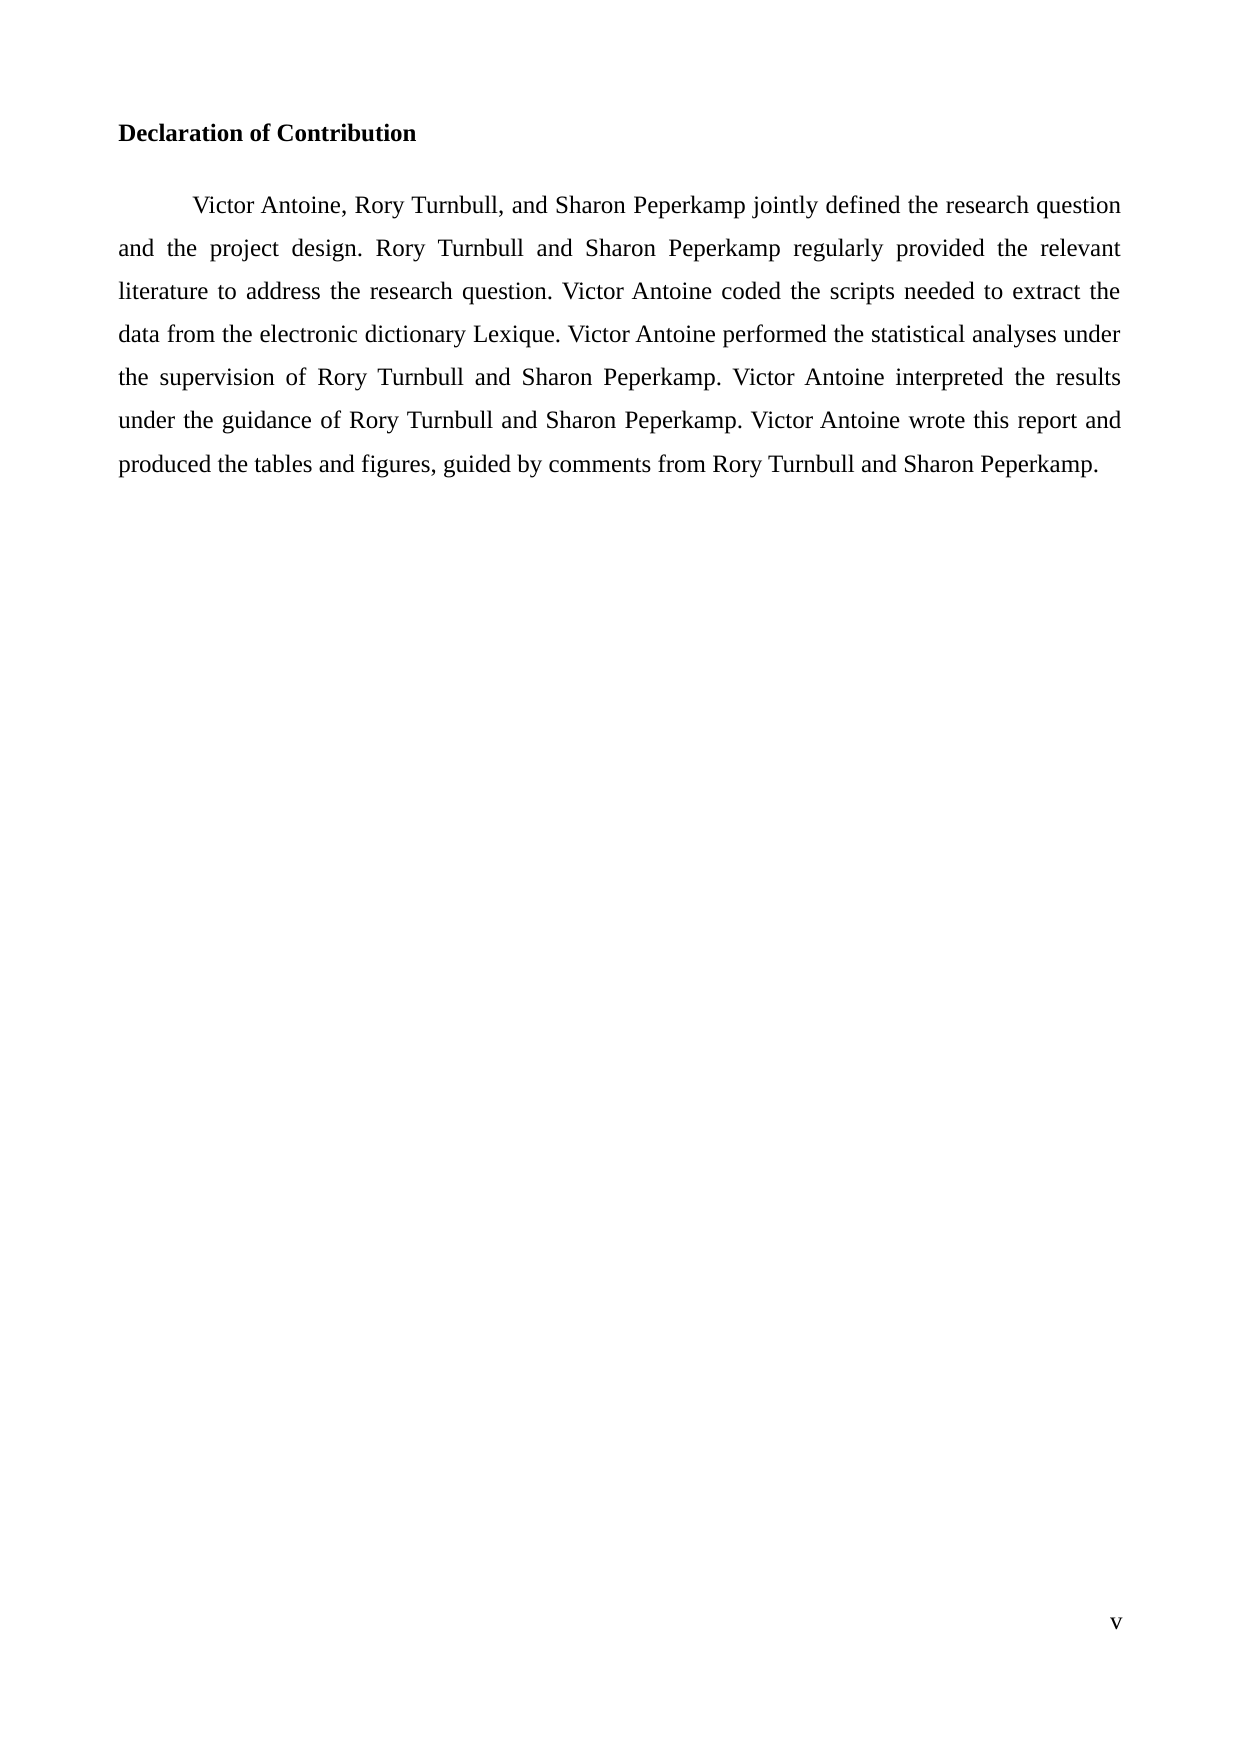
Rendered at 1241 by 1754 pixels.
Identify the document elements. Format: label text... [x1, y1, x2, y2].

text Victor Antoine, Rory Turnbull, and Sharon Peperkamp jointly defined the research question and the project design. Rory Turnbull and Sharon Peperkamp regularly provided the relevant literature to address the research question. Victor Antoine coded the scripts needed to extract the data from the electronic dictionary Lexique. Victor Antoine performed the statistical analyses under the supervision of Rory Turnbull and Sharon Peperkamp. Victor Antoine interpreted the results under the guidance of Rory Turnbull and Sharon Peperkamp. Victor Antoine wrote this report and produced the tables and figures, guided by comments from Rory Turnbull and Sharon Peperkamp. [118, 190, 1122, 477]
text Declaration of Contribution [118, 118, 1122, 147]
